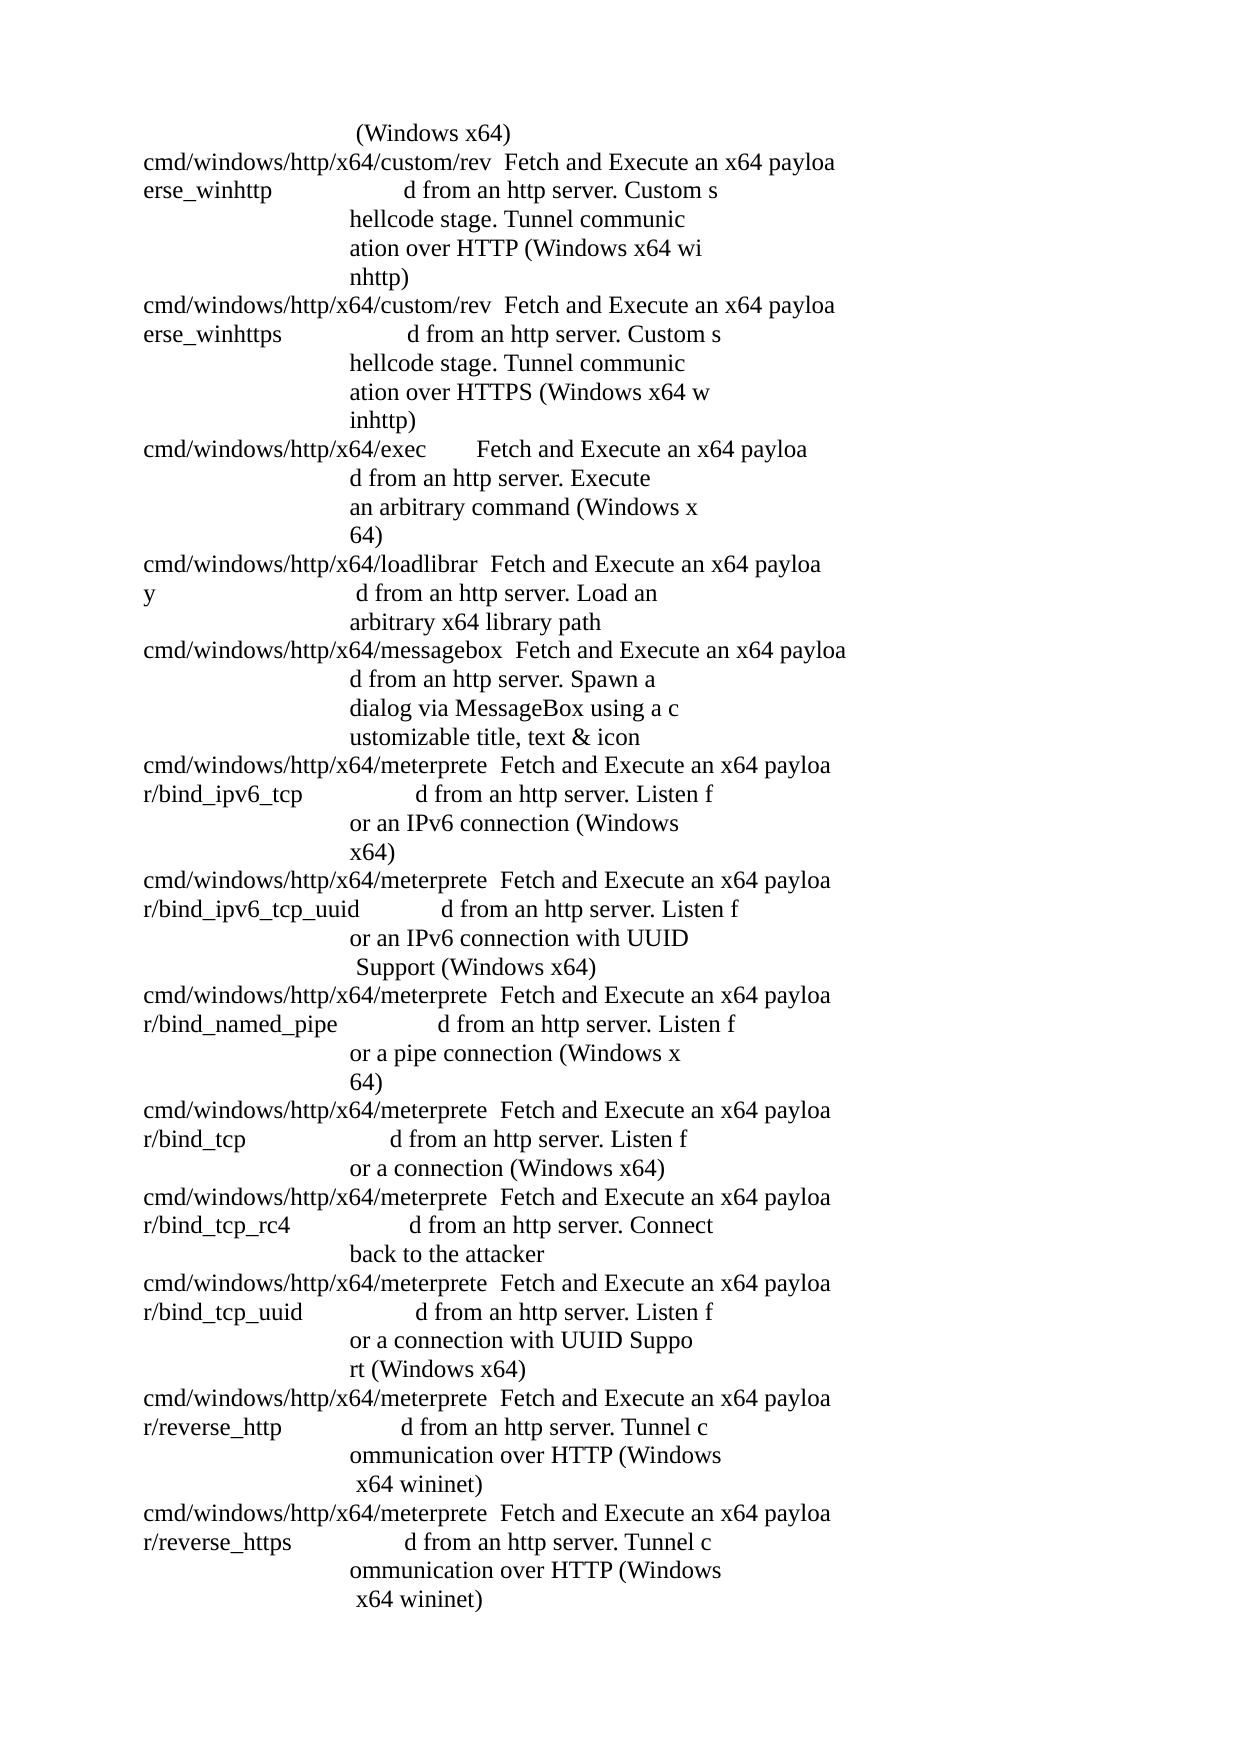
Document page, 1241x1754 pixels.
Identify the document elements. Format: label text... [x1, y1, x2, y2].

text r/reverse_http d from an http server. Tunnel c [118, 1412, 1122, 1441]
text hellcode stage. Tunnel communic [118, 204, 1122, 233]
text 64) [118, 521, 1122, 549]
text ommunication over HTTP (Windows [118, 1556, 1122, 1584]
text cmd/windows/http/x64/meterprete Fetch and Execute an x64 payloa [118, 1383, 1122, 1412]
text ommunication over HTTP (Windows [118, 1441, 1122, 1469]
text 64) [118, 1067, 1122, 1096]
text r/bind_tcp_rc4 d from an http server. Connect [118, 1211, 1122, 1239]
text or a pipe connection (Windows x [118, 1038, 1122, 1067]
text back to the attacker [118, 1239, 1122, 1268]
text r/reverse_https d from an http server. Tunnel c [118, 1527, 1122, 1556]
text ation over HTTP (Windows x64 wi [118, 233, 1122, 262]
text cmd/windows/http/x64/custom/rev Fetch and Execute an x64 payloa [118, 291, 1122, 319]
text x64) [118, 837, 1122, 866]
text nhttp) [118, 262, 1122, 291]
text or a connection with UUID Suppo [118, 1326, 1122, 1354]
text erse_winhttps d from an http server. Custom s [118, 319, 1122, 348]
text cmd/windows/http/x64/meterprete Fetch and Execute an x64 payloa [118, 1182, 1122, 1211]
text erse_winhttp d from an http server. Custom s [118, 176, 1122, 204]
text r/bind_ipv6_tcp_uuid d from an http server. Listen f [118, 894, 1122, 923]
text (Windows x64) [118, 118, 1122, 147]
text r/bind_ipv6_tcp d from an http server. Listen f [118, 779, 1122, 808]
text cmd/windows/http/x64/meterprete Fetch and Execute an x64 payloa [118, 1096, 1122, 1124]
text x64 wininet) [118, 1469, 1122, 1498]
text r/bind_named_pipe d from an http server. Listen f [118, 1009, 1122, 1038]
text d from an http server. Spawn a [118, 664, 1122, 693]
text y d from an http server. Load an [118, 578, 1122, 607]
text or an IPv6 connection (Windows [118, 808, 1122, 837]
text r/bind_tcp d from an http server. Listen f [118, 1124, 1122, 1153]
text Support (Windows x64) [118, 952, 1122, 981]
text ation over HTTPS (Windows x64 w [118, 377, 1122, 406]
text d from an http server. Execute [118, 463, 1122, 492]
text r/bind_tcp_uuid d from an http server. Listen f [118, 1297, 1122, 1326]
text cmd/windows/http/x64/custom/rev Fetch and Execute an x64 payloa [118, 147, 1122, 176]
text cmd/windows/http/x64/meterprete Fetch and Execute an x64 payloa [118, 981, 1122, 1009]
text cmd/windows/http/x64/meterprete Fetch and Execute an x64 payloa [118, 751, 1122, 779]
text cmd/windows/http/x64/meterprete Fetch and Execute an x64 payloa [118, 1268, 1122, 1297]
text or an IPv6 connection with UUID [118, 923, 1122, 952]
text or a connection (Windows x64) [118, 1153, 1122, 1182]
text dialog via MessageBox using a c [118, 693, 1122, 722]
text inhttp) [118, 406, 1122, 434]
text cmd/windows/http/x64/loadlibrar Fetch and Execute an x64 payloa [118, 549, 1122, 578]
text cmd/windows/http/x64/exec Fetch and Execute an x64 payloa [118, 434, 1122, 463]
text rt (Windows x64) [118, 1354, 1122, 1383]
text cmd/windows/http/x64/meterprete Fetch and Execute an x64 payloa [118, 866, 1122, 894]
text arbitrary x64 library path [118, 607, 1122, 636]
text hellcode stage. Tunnel communic [118, 348, 1122, 377]
text an arbitrary command (Windows x [118, 492, 1122, 521]
text cmd/windows/http/x64/meterprete Fetch and Execute an x64 payloa [118, 1498, 1122, 1527]
text cmd/windows/http/x64/messagebox Fetch and Execute an x64 payloa [118, 636, 1122, 664]
text x64 wininet) [118, 1584, 1122, 1613]
text ustomizable title, text & icon [118, 722, 1122, 751]
